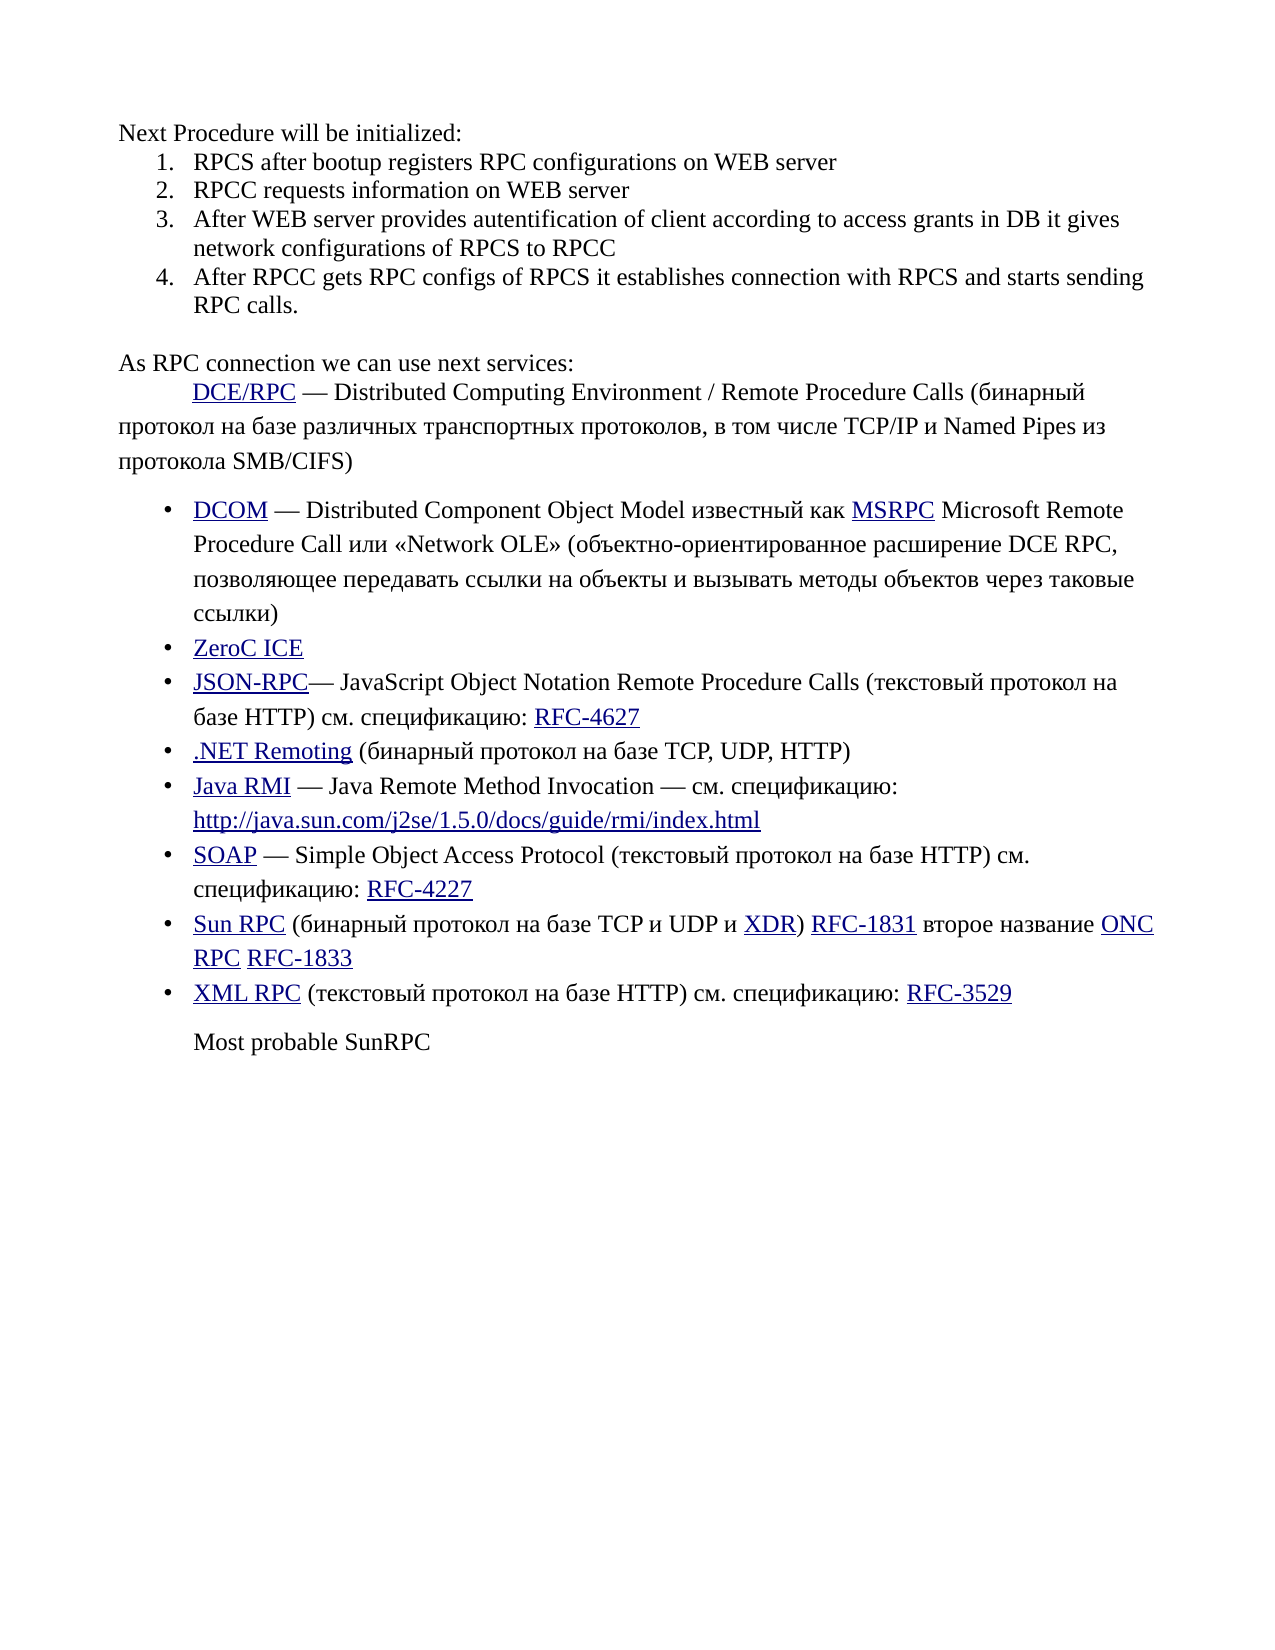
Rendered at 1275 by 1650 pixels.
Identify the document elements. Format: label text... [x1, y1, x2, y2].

list RPCS after bootup registers RPC configurations on WEB server [156, 147, 1157, 176]
list After WEB server provides autentification of client according to access grants in DB it gives network configurations of RPCS to RPCC [156, 204, 1157, 262]
list .NET Remoting (бинарный протокол на базе TCP, UDP, HTTP) [164, 736, 1157, 765]
list DCOM — Distributed Component Object Model известный как MSRPC Microsoft Remote Procedure Call или «Network OLE» (объектно-ориентированное расширение DCE RPC, позволяющее передавать ссылки на объекты и вызывать методы объектов через таковые ссылки) [164, 495, 1157, 627]
list Sun RPC (бинарный протокол на базе TCP и UDP и XDR) RFC-1831 второе название ONC RPC RFC-1833 [164, 909, 1157, 972]
list XML RPC (текстовый протокол на базе HTTP) см. спецификацию: RFC-3529 [164, 978, 1157, 1006]
text Next Procedure will be initialized: [118, 118, 1157, 147]
list Java RMI — Java Remote Method Invocation — см. спецификацию: http://java.sun.com/j2se/1.5.0/docs/guide/rmi/index.html [164, 771, 1157, 834]
text As RPC connection we can use next services: [118, 348, 1157, 377]
list SOAP — Simple Object Access Protocol (текстовый протокол на базе HTTP) см. спецификацию: RFC-4227 [164, 840, 1157, 903]
list RPCC requests information on WEB server [156, 176, 1157, 204]
list After RPCC gets RPC configs of RPCS it establishes connection with RPCS and starts sending RPC calls. [156, 262, 1157, 319]
text DCE/RPC — Distributed Computing Environment / Remote Procedure Calls (бинарный протокол на базе различных транспортных протоколов, в том числе TCP/IP и Named Pipes из протокола SMB/CIFS) [118, 377, 1157, 474]
list Most probable SunRPC [164, 1027, 1157, 1055]
list ZeroC ICE [164, 633, 1157, 662]
list JSON-RPC— JavaScript Object Notation Remote Procedure Calls (текстовый протокол на базе HTTP) см. спецификацию: RFC-4627 [164, 667, 1157, 731]
